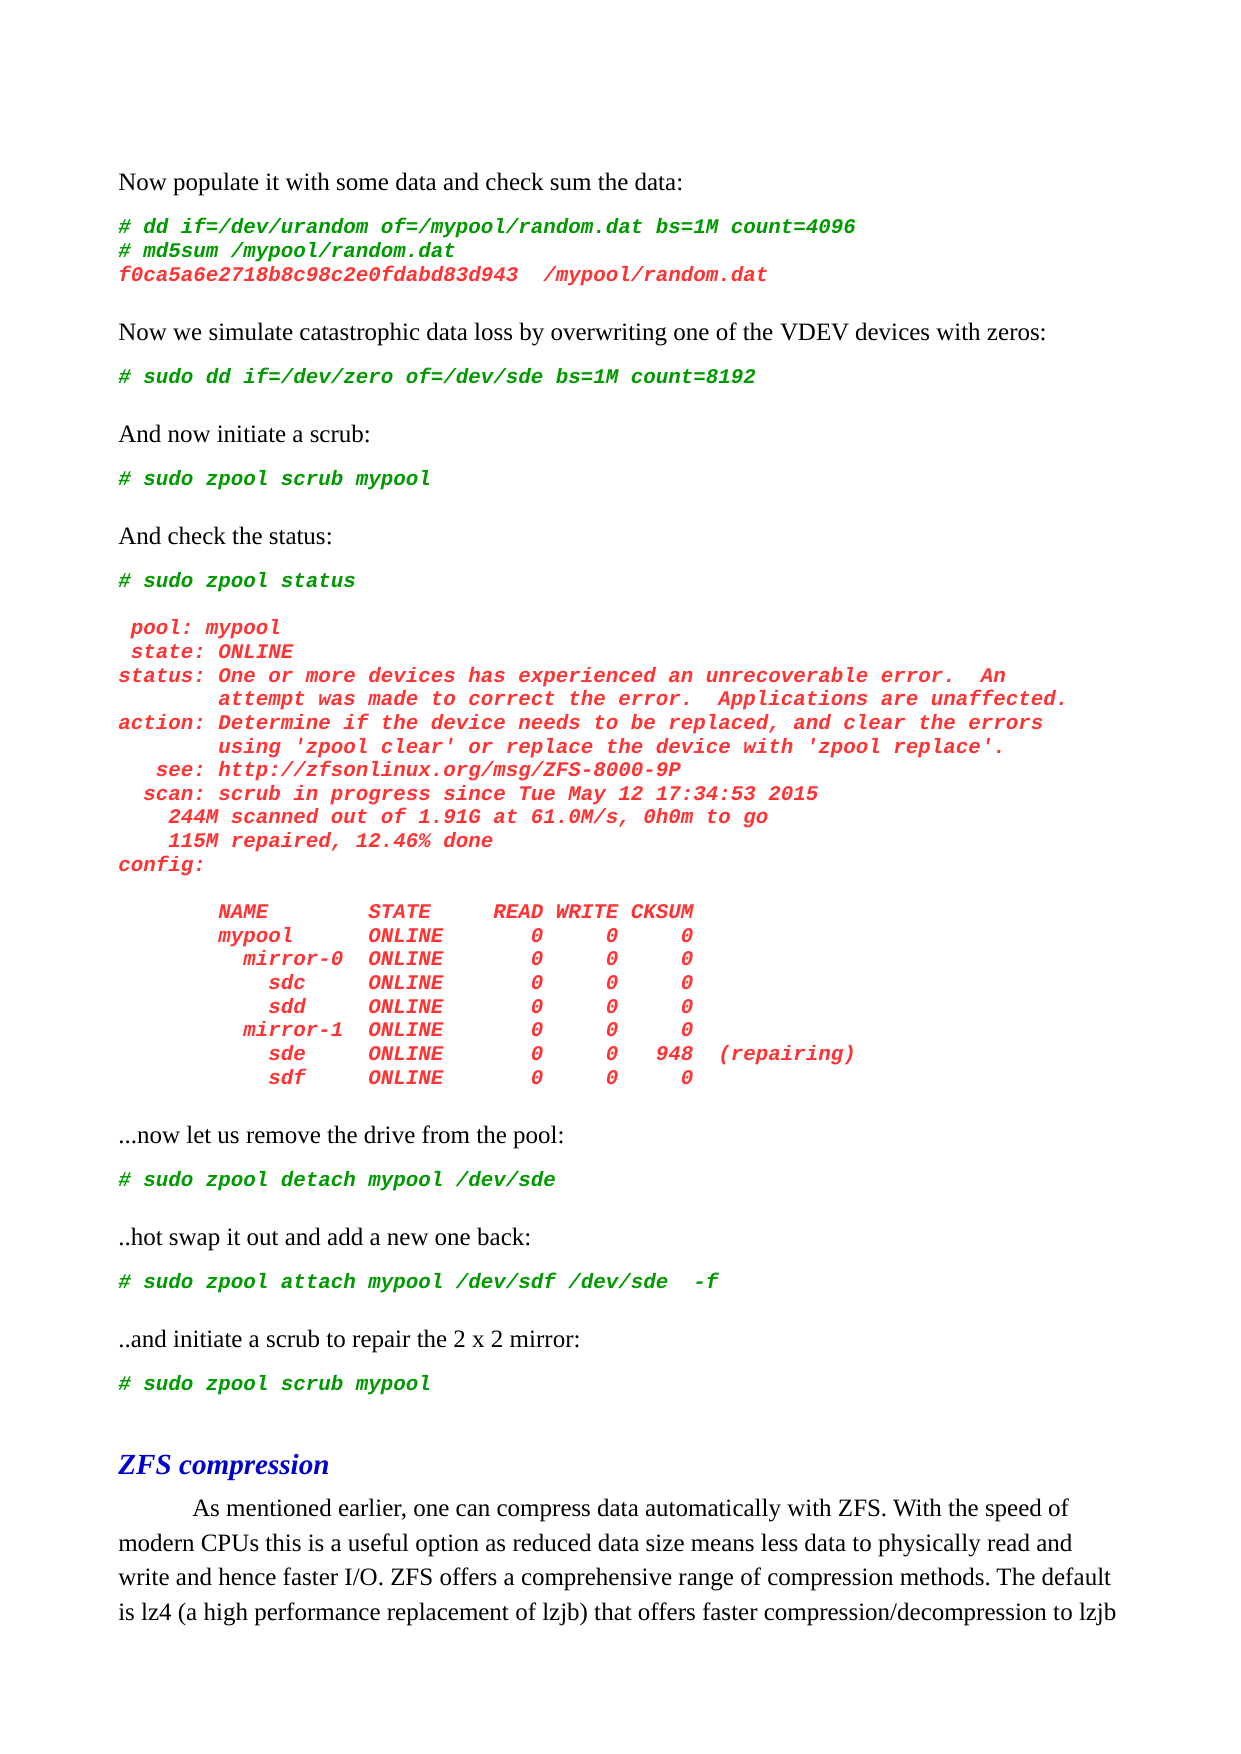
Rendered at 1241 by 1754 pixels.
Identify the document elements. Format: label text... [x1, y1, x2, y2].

text pool: mypool [118, 617, 1122, 641]
text using 'zpool clear' or replace the device with 'zpool replace'. [118, 736, 1122, 759]
text sde ONLINE 0 0 948 (repairing) [118, 1043, 1122, 1067]
text # sudo zpool detach mypool /dev/sde [118, 1169, 1122, 1192]
text mirror-0 ONLINE 0 0 0 [118, 948, 1122, 972]
text scan: scrub in progress since Tue May 12 17:34:53 2015 [118, 783, 1122, 807]
text Now we simulate catastrophic data loss by overwriting one of the VDEV devices with zeros: [118, 317, 1122, 345]
text mirror-1 ONLINE 0 0 0 [118, 1019, 1122, 1043]
text # sudo zpool scrub mypool [118, 1373, 1122, 1397]
text mypool ONLINE 0 0 0 [118, 925, 1122, 948]
text As mentioned earlier, one can compress data automatically with ZFS. With the speed of modern CPUs this is a useful option as reduced data size means less data to physically read and write and hence faster I/O. ZFS offers a comprehensive range of compression methods. The default is lz4 (a high performance replacement of lzjb) that offers faster compression/decompression to lzjb [118, 1493, 1122, 1625]
text And check the status: [118, 521, 1122, 550]
text # sudo zpool status [118, 570, 1122, 594]
text ...now let us remove the drive from the pool: [118, 1120, 1122, 1148]
text attempt was made to correct the error. Applications are unaffected. [118, 688, 1122, 712]
text And now initiate a scrub: [118, 419, 1122, 448]
text sdd ONLINE 0 0 0 [118, 996, 1122, 1019]
text # sudo dd if=/dev/zero of=/dev/sde bs=1M count=8192 [118, 366, 1122, 389]
text NAME STATE READ WRITE CKSUM [118, 901, 1122, 925]
text # sudo zpool attach mypool /dev/sdf /dev/sde -f [118, 1271, 1122, 1295]
text 115M repaired, 12.46% done [118, 830, 1122, 854]
text # sudo zpool scrub mypool [118, 468, 1122, 492]
subtitle ZFS compression [118, 1447, 1122, 1481]
text sdc ONLINE 0 0 0 [118, 972, 1122, 996]
text # dd if=/dev/urandom of=/mypool/random.dat bs=1M count=4096 [118, 216, 1122, 240]
text # md5sum /mypool/random.dat [118, 240, 1122, 263]
text Now populate it with some data and check sum the data: [118, 167, 1122, 196]
text sdf ONLINE 0 0 0 [118, 1067, 1122, 1090]
text 244M scanned out of 1.91G at 61.0M/s, 0h0m to go [118, 807, 1122, 830]
text state: ONLINE [118, 641, 1122, 665]
text ..hot swap it out and add a new one back: [118, 1222, 1122, 1251]
text see: http://zfsonlinux.org/msg/ZFS-8000-9P [118, 759, 1122, 783]
text config: [118, 854, 1122, 877]
text action: Determine if the device needs to be replaced, and clear the errors [118, 712, 1122, 736]
text ..and initiate a scrub to repair the 2 x 2 mirror: [118, 1324, 1122, 1353]
text f0ca5a6e2718b8c98c2e0fdabd83d943 /mypool/random.dat [118, 263, 1122, 287]
text status: One or more devices has experienced an unrecoverable error. An [118, 665, 1122, 688]
